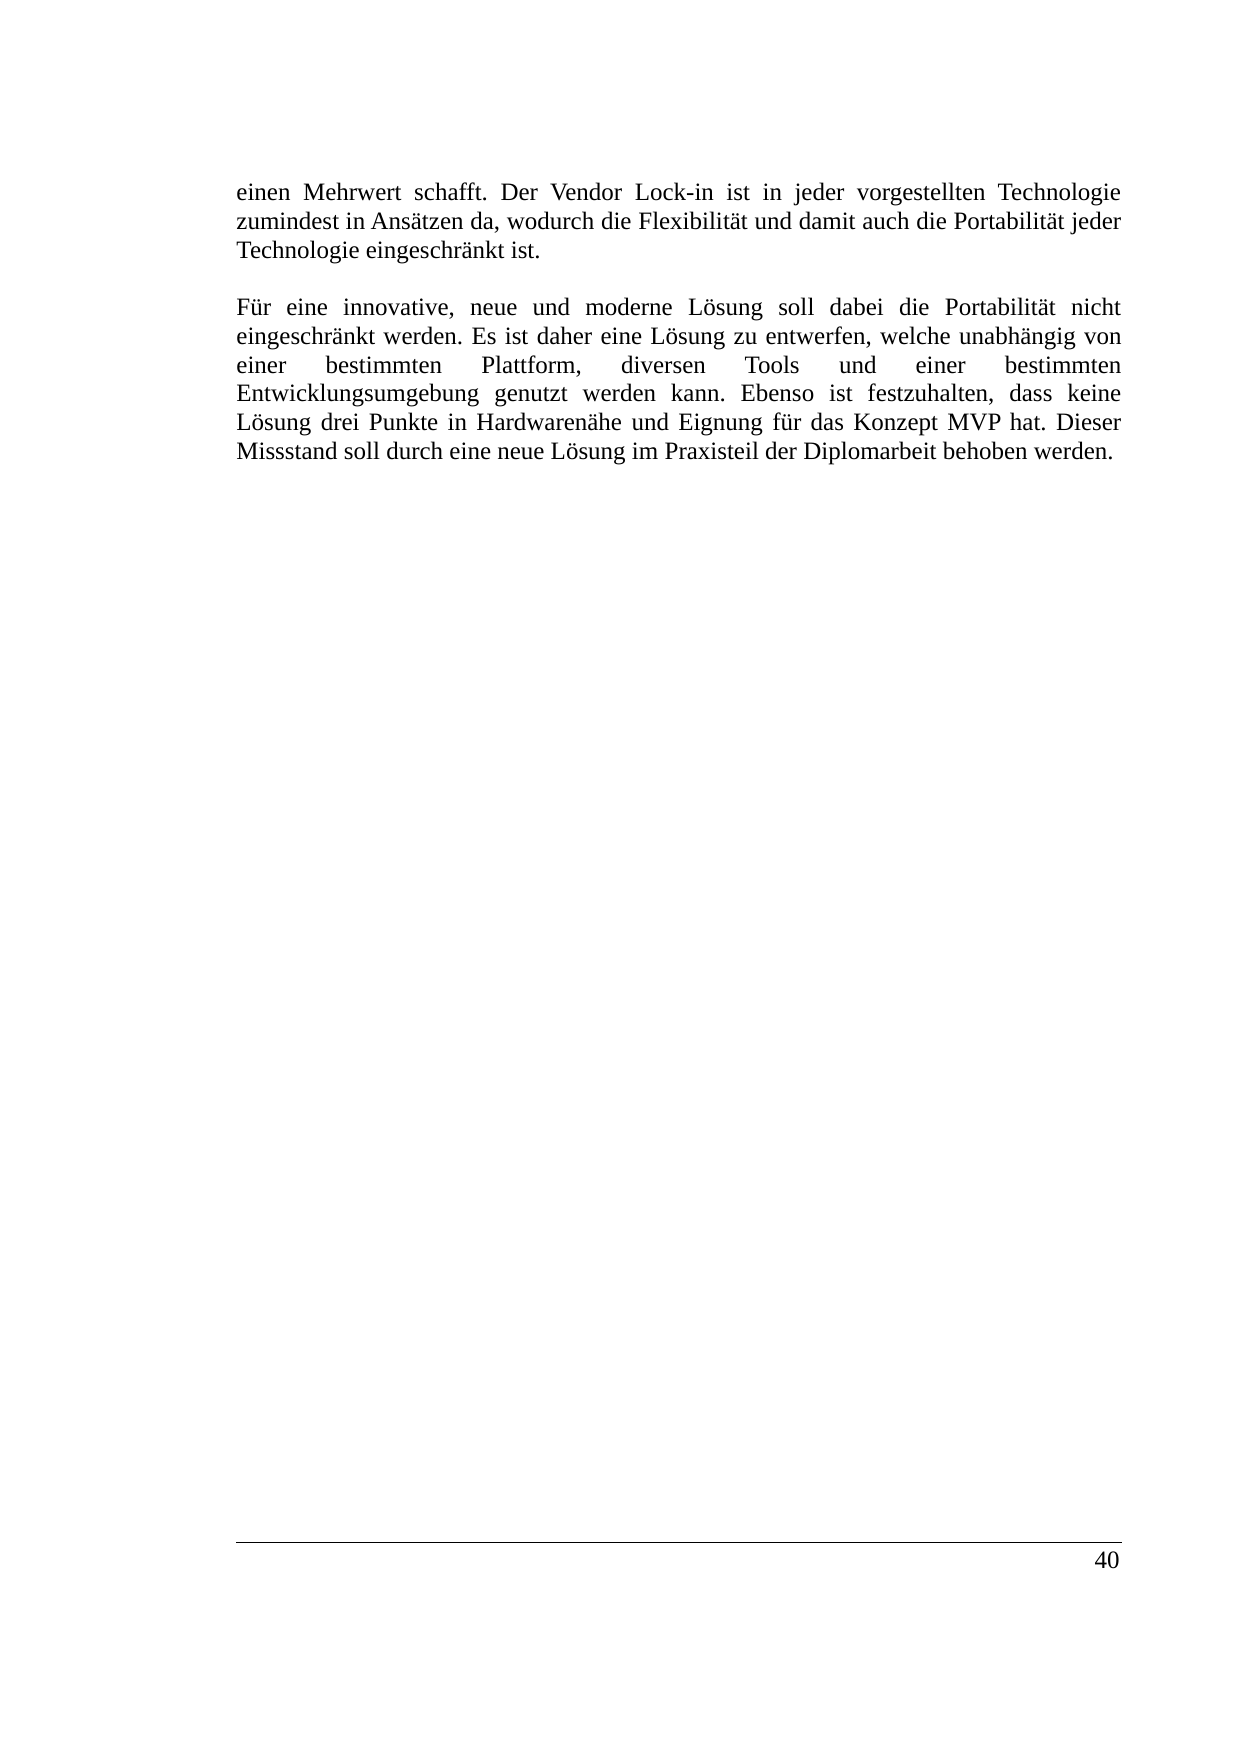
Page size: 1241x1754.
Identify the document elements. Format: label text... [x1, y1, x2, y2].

text einen Mehrwert schafft. Der Vendor Lock-in ist in jeder vorgestellten Technologie zumindest in Ansätzen da, wodurch die Flexibilität und damit auch die Portabilität jeder Technologie eingeschränkt ist. [236, 177, 1122, 263]
text Für eine innovative, neue und moderne Lösung soll dabei die Portabilität nicht eingeschränkt werden. Es ist daher eine Lösung zu entwerfen, welche unabhängig von einer bestimmten Plattform, diversen Tools und einer bestimmten Entwicklungsumgebung genutzt werden kann. Ebenso ist festzuhalten, dass keine Lösung drei Punkte in Hardwarenähe und Eignung für das Konzept MVP hat. Dieser Missstand soll durch eine neue Lösung im Praxisteil der Diplomarbeit behoben werden. [236, 292, 1122, 465]
